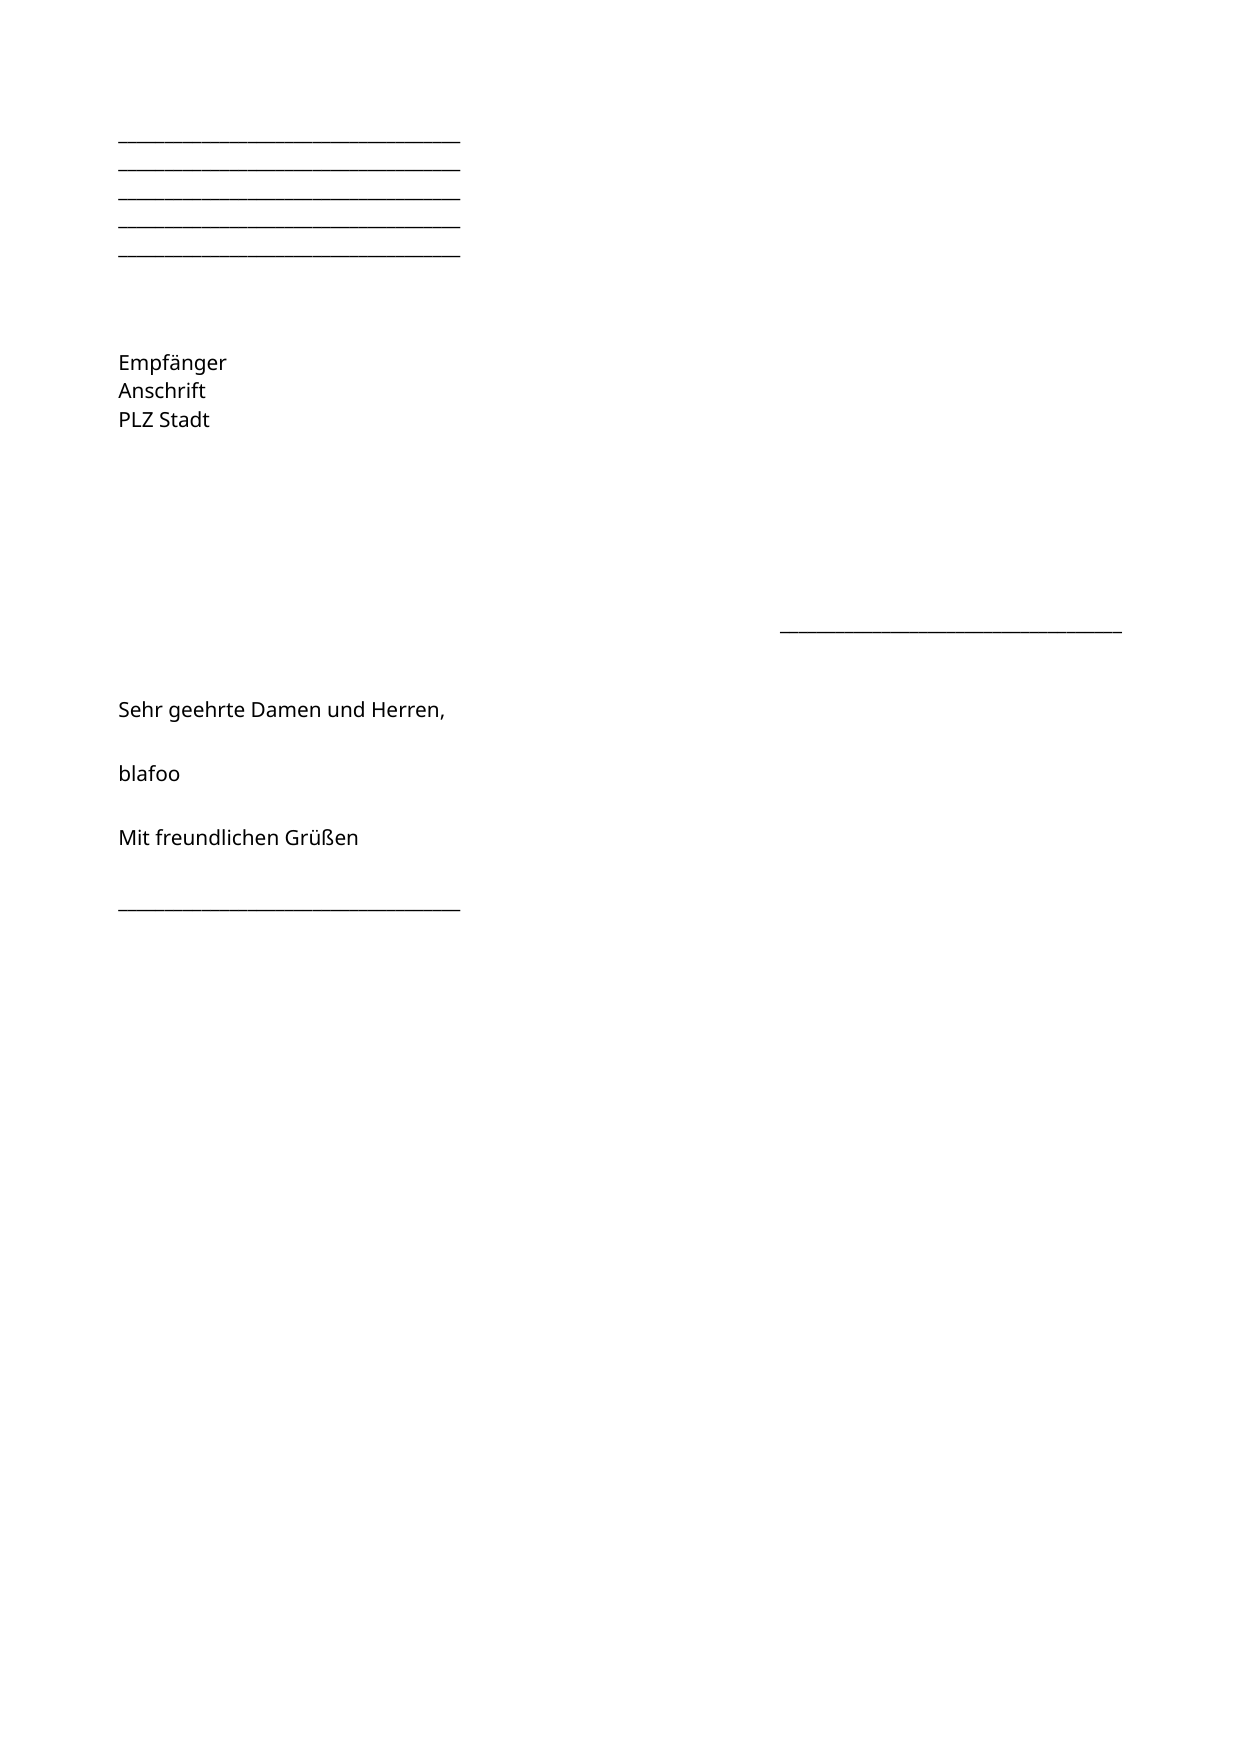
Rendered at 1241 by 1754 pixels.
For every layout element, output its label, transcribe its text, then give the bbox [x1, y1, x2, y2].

text _____________________________________ _____________________________________ _____________________________________ _____________________________________ _____________________________________ [118, 118, 1122, 289]
text blafoo [118, 759, 1122, 788]
text Mit freundlichen Grüßen [118, 823, 1122, 851]
text _____________________________________ [118, 886, 1122, 915]
text Empfänger Anschrift PLZ Stadt [118, 348, 1122, 462]
text Sehr geehrte Damen und Herren, [118, 696, 1122, 724]
text _____________________________________ [118, 608, 1122, 637]
